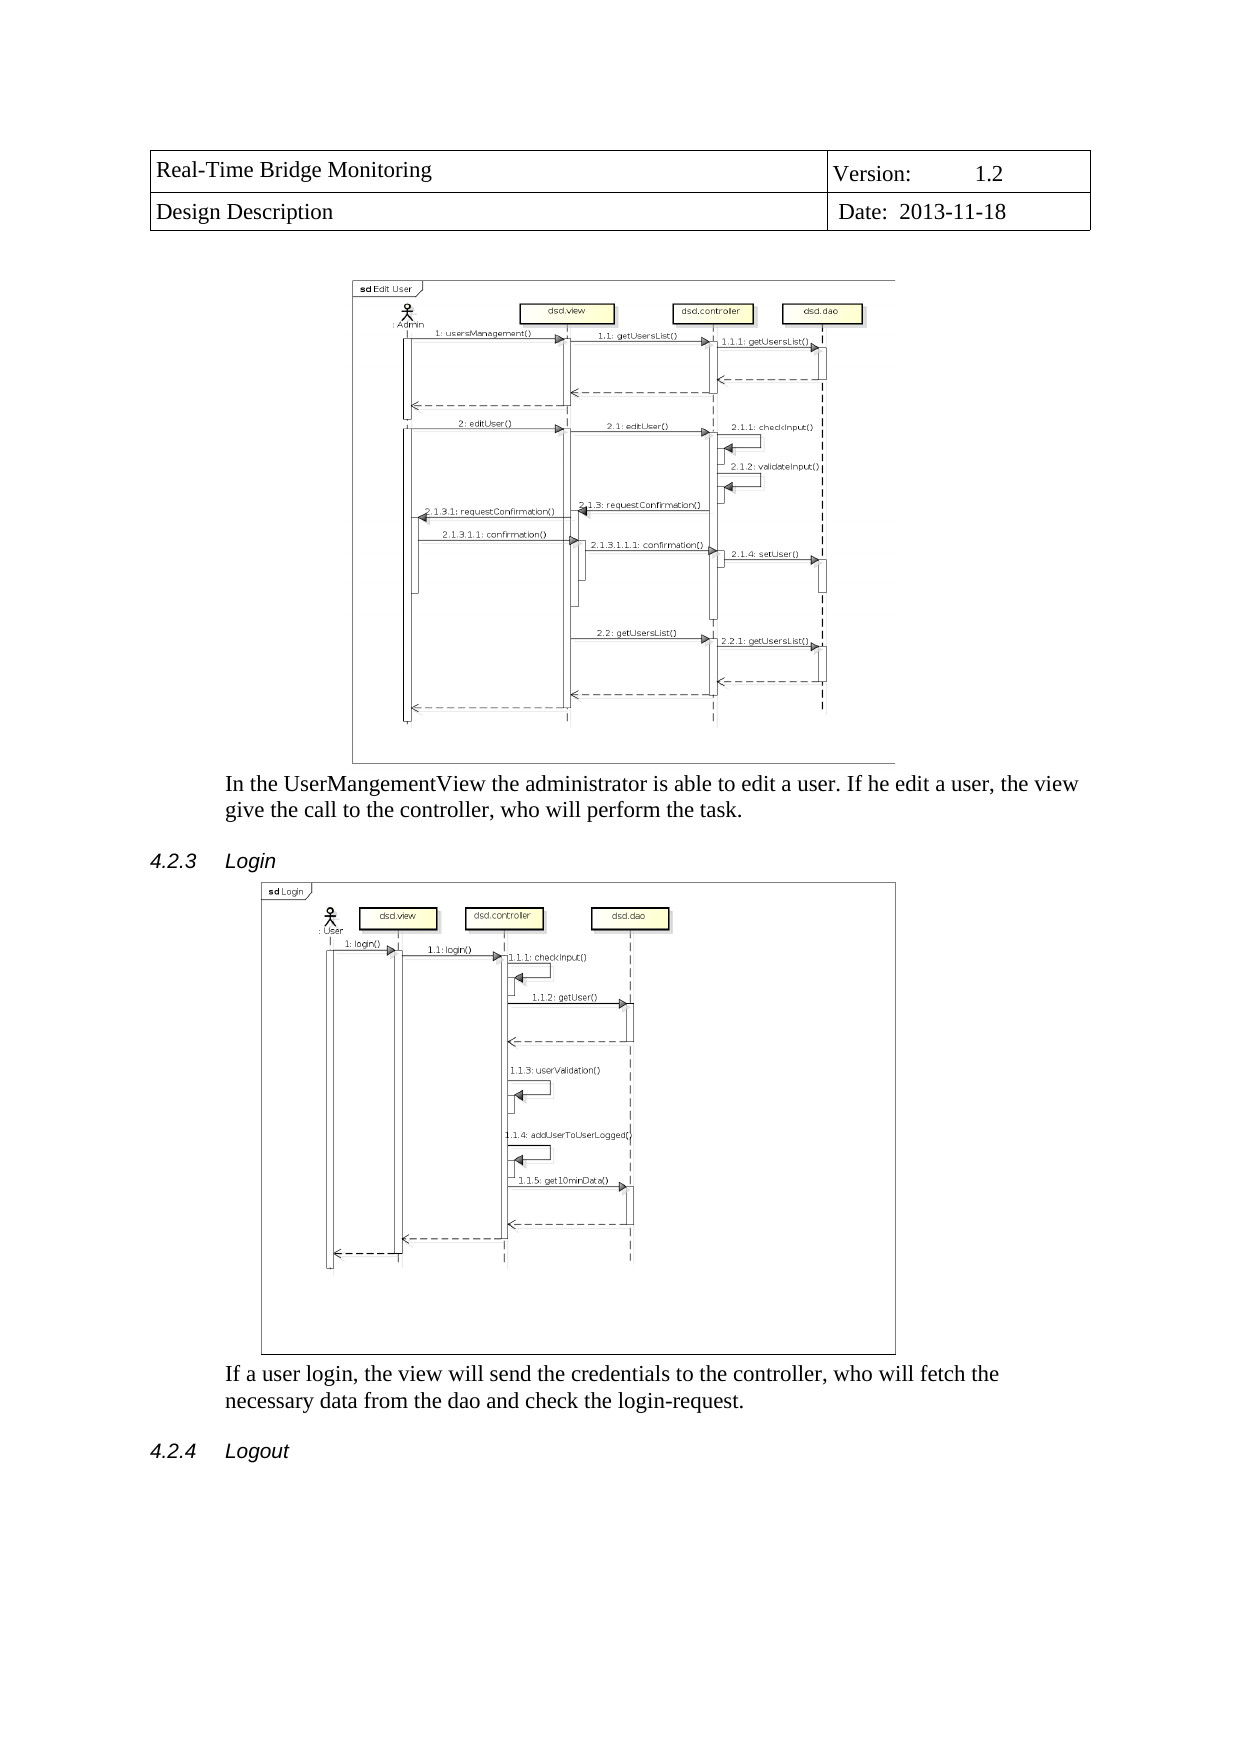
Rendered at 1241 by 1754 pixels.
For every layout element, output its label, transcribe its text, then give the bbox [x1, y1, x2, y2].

text In the UserMangementView the administrator is able to edit a user. If he edit a user, the view give the call to the controller, who will perform the task. [225, 256, 1090, 823]
picture [254, 876, 902, 1361]
text If a user login, the view will send the credentials to the controller, who will fetch the necessary data from the dao and check the login-request. [225, 879, 1090, 1413]
subtitle Logout [150, 1438, 1090, 1463]
subtitle Login [150, 848, 1090, 873]
